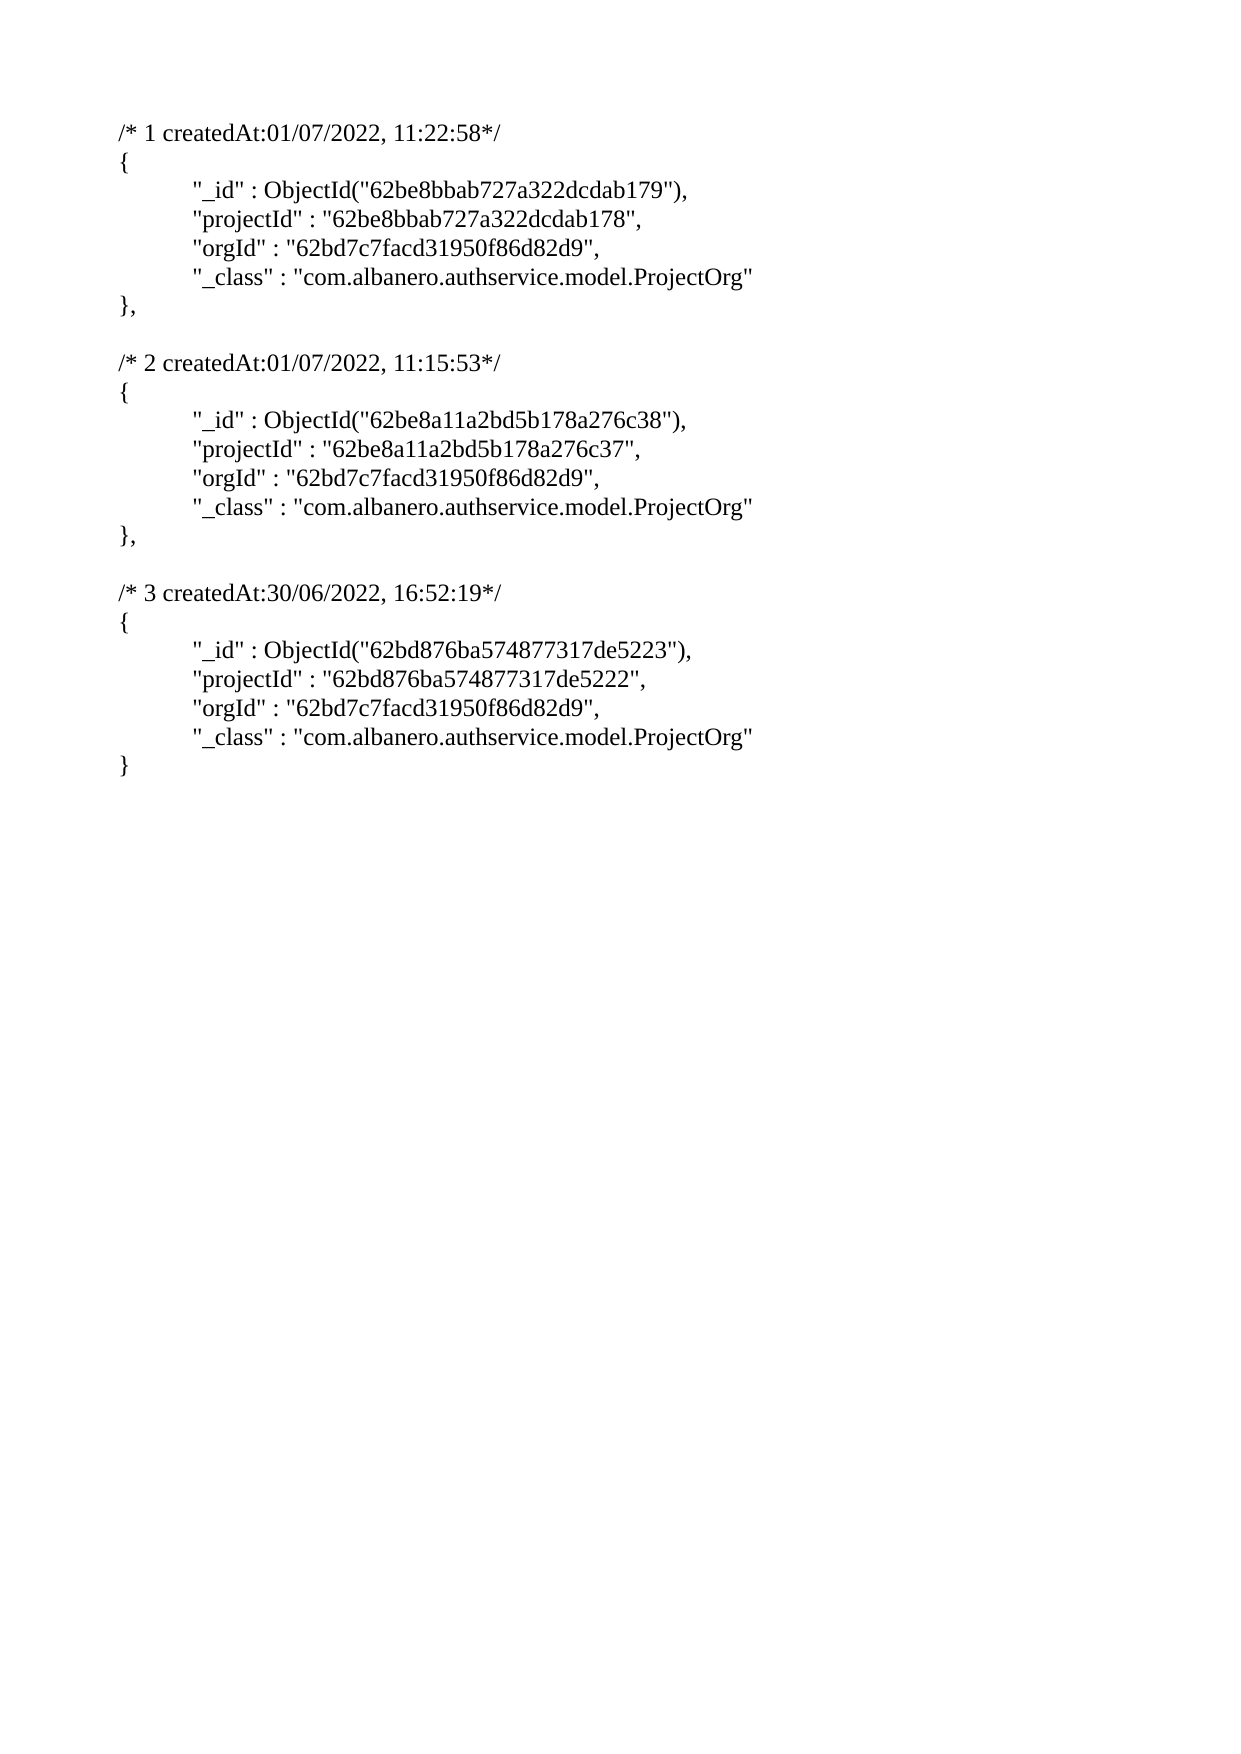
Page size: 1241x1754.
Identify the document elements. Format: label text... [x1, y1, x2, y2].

text "_id" : ObjectId("62bd876ba574877317de5223"), [118, 636, 1122, 664]
text "orgId" : "62bd7c7facd31950f86d82d9", [118, 693, 1122, 722]
text { [118, 377, 1122, 406]
text } [118, 751, 1122, 779]
text "_class" : "com.albanero.authservice.model.ProjectOrg" [118, 262, 1122, 291]
text "projectId" : "62be8bbab727a322dcdab178", [118, 204, 1122, 233]
text { [118, 147, 1122, 176]
text /* 1 createdAt:01/07/2022, 11:22:58*/ [118, 118, 1122, 147]
text /* 2 createdAt:01/07/2022, 11:15:53*/ [118, 348, 1122, 377]
text }, [118, 291, 1122, 319]
text /* 3 createdAt:30/06/2022, 16:52:19*/ [118, 578, 1122, 607]
text "projectId" : "62bd876ba574877317de5222", [118, 664, 1122, 693]
text "_id" : ObjectId("62be8a11a2bd5b178a276c38"), [118, 406, 1122, 434]
text "orgId" : "62bd7c7facd31950f86d82d9", [118, 463, 1122, 492]
text "projectId" : "62be8a11a2bd5b178a276c37", [118, 434, 1122, 463]
text "_class" : "com.albanero.authservice.model.ProjectOrg" [118, 722, 1122, 751]
text "_class" : "com.albanero.authservice.model.ProjectOrg" [118, 492, 1122, 521]
text "_id" : ObjectId("62be8bbab727a322dcdab179"), [118, 176, 1122, 204]
text }, [118, 521, 1122, 549]
text { [118, 607, 1122, 636]
text "orgId" : "62bd7c7facd31950f86d82d9", [118, 233, 1122, 262]
